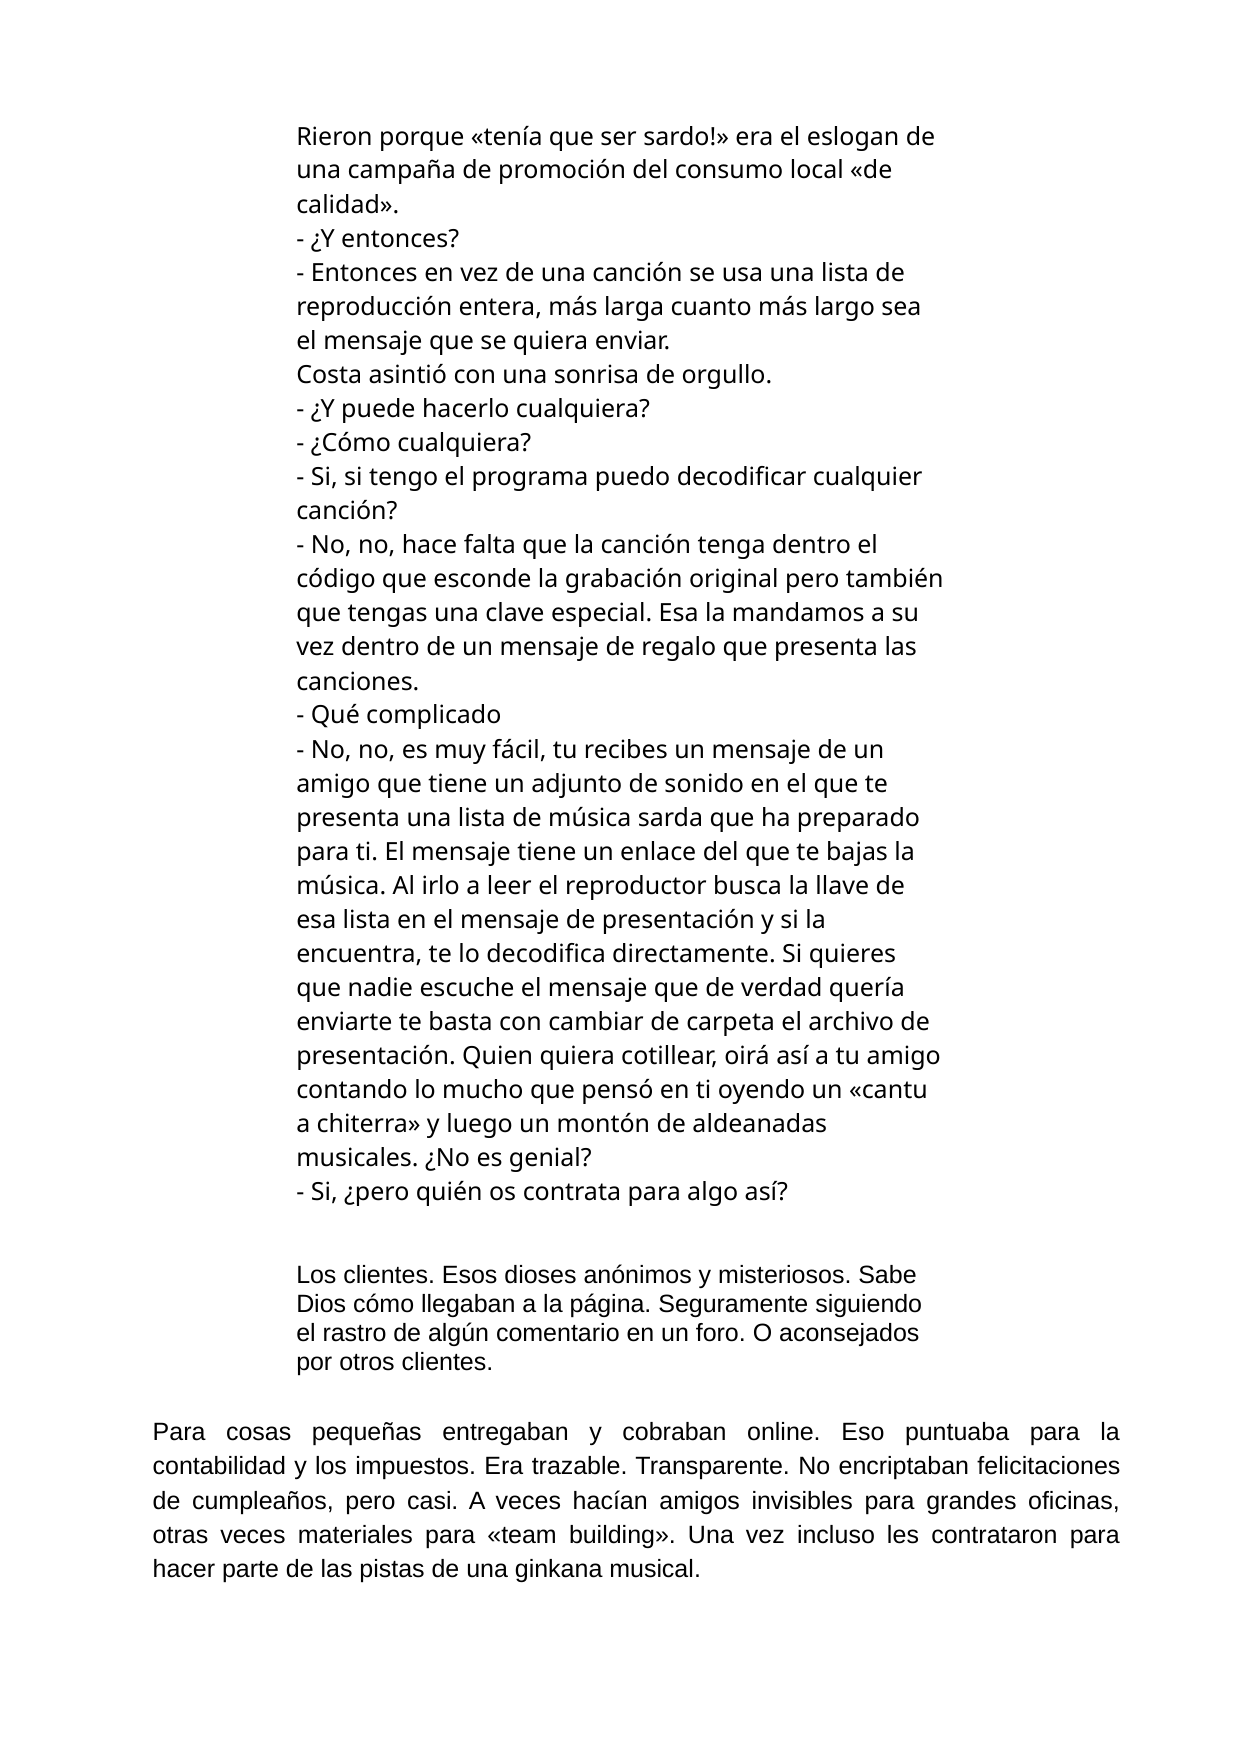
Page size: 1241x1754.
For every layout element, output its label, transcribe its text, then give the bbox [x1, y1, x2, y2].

text Los clientes. Esos dioses anónimos y misteriosos. Sabe Dios cómo llegaban a la página. Seguramente siguiendo el rastro de algún comentario en un foro. O aconsejados por otros clientes. [296, 1232, 944, 1375]
text Rieron porque «tenía que ser sardo!» era el eslogan de una campaña de promoción del consumo local «de calidad». - ¿Y entonces? - Entonces en vez de una canción se usa una lista de reproducción entera, más larga cuanto más largo sea el mensaje que se quiera enviar. Costa asintió con una sonrisa de orgullo. - ¿Y puede hacerlo cualquiera? - ¿Cómo cualquiera? - Si, si tengo el programa puedo decodificar cualquier canción? - No, no, hace falta que la canción tenga dentro el código que esconde la grabación original pero también que tengas una clave especial. Esa la mandamos a su vez dentro de un mensaje de regalo que presenta las canciones. - Qué complicado - No, no, es muy fácil, tu recibes un mensaje de un amigo que tiene un adjunto de sonido en el que te presenta una lista de música sarda que ha preparado para ti. El mensaje tiene un enlace del que te bajas la música. Al irlo a leer el reproductor busca la llave de esa lista en el mensaje de presentación y si la encuentra, te lo decodifica directamente. Si quieres que nadie escuche el mensaje que de verdad quería enviarte te basta con cambiar de carpeta el archivo de presentación. Quien quiera cotillear, oirá así a tu amigo contando lo mucho que pensó en ti oyendo un «cantu a chiterra» y luego un montón de aldeanadas musicales. ¿No es genial? - Si, ¿pero quién os contrata para algo así? [296, 118, 944, 1208]
text Para cosas pequeñas entregaban y cobraban online. Eso puntuaba para la contabilidad y los impuestos. Era trazable. Transparente. No encriptaban felicitaciones de cumpleaños, pero casi. A veces hacían amigos invisibles para grandes oficinas, otras veces materiales para «team building». Una vez incluso les contrataron para hacer parte de las pistas de una ginkana musical. [152, 1411, 1122, 1583]
